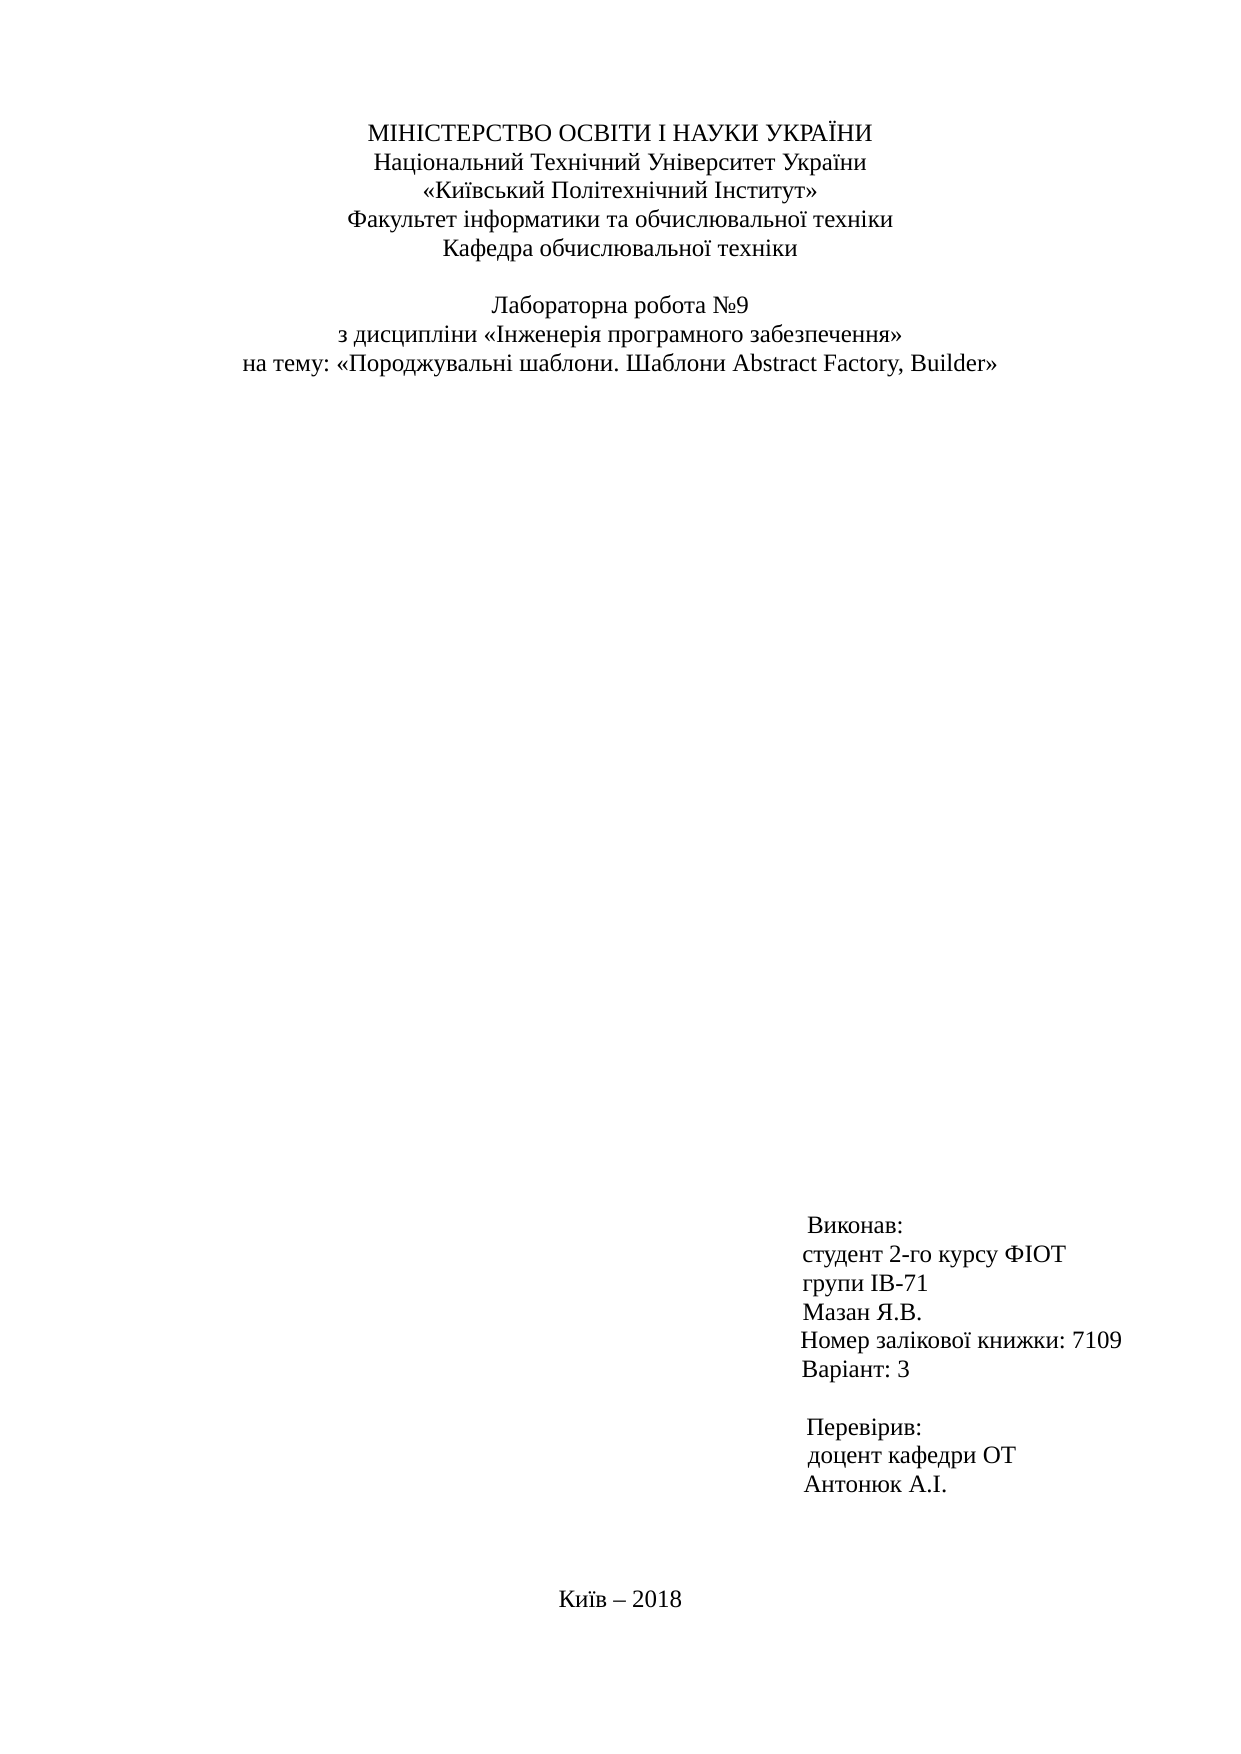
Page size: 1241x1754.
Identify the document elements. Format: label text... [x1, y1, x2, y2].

text з дисципліни «Інженерія програмного забезпечення» [118, 319, 1122, 348]
text Виконав: [118, 1211, 1122, 1239]
text Кафедра обчислювальної техніки [118, 233, 1122, 262]
text доцент кафедри ОТ [118, 1441, 1122, 1469]
text Лабораторна робота №9 [118, 291, 1122, 319]
text Мазан Я.В. [118, 1297, 1122, 1326]
text Перевірив: [118, 1412, 1122, 1441]
text Номер залікової книжки: 7109 [118, 1326, 1122, 1354]
text студент 2-го курсу ФІОТ [118, 1239, 1122, 1268]
text на тему: «Породжувальні шаблони. Шаблони Abstract Factory, Builder» [118, 348, 1122, 377]
text МІНІСТЕРСТВО ОСВІТИ І НАУКИ УКРАЇНИ [118, 118, 1122, 147]
text Національний Технічний Університет України [118, 147, 1122, 176]
text Факультет інформатики та обчислювальної техніки [118, 204, 1122, 233]
text групи ІВ-71 [118, 1268, 1122, 1297]
text «Київський Політехнічний Інститут» [118, 176, 1122, 204]
text Варіант: 3 [118, 1354, 1122, 1383]
text Антонюк А.І. [118, 1469, 1122, 1498]
text Київ – 2018 [118, 1584, 1122, 1613]
